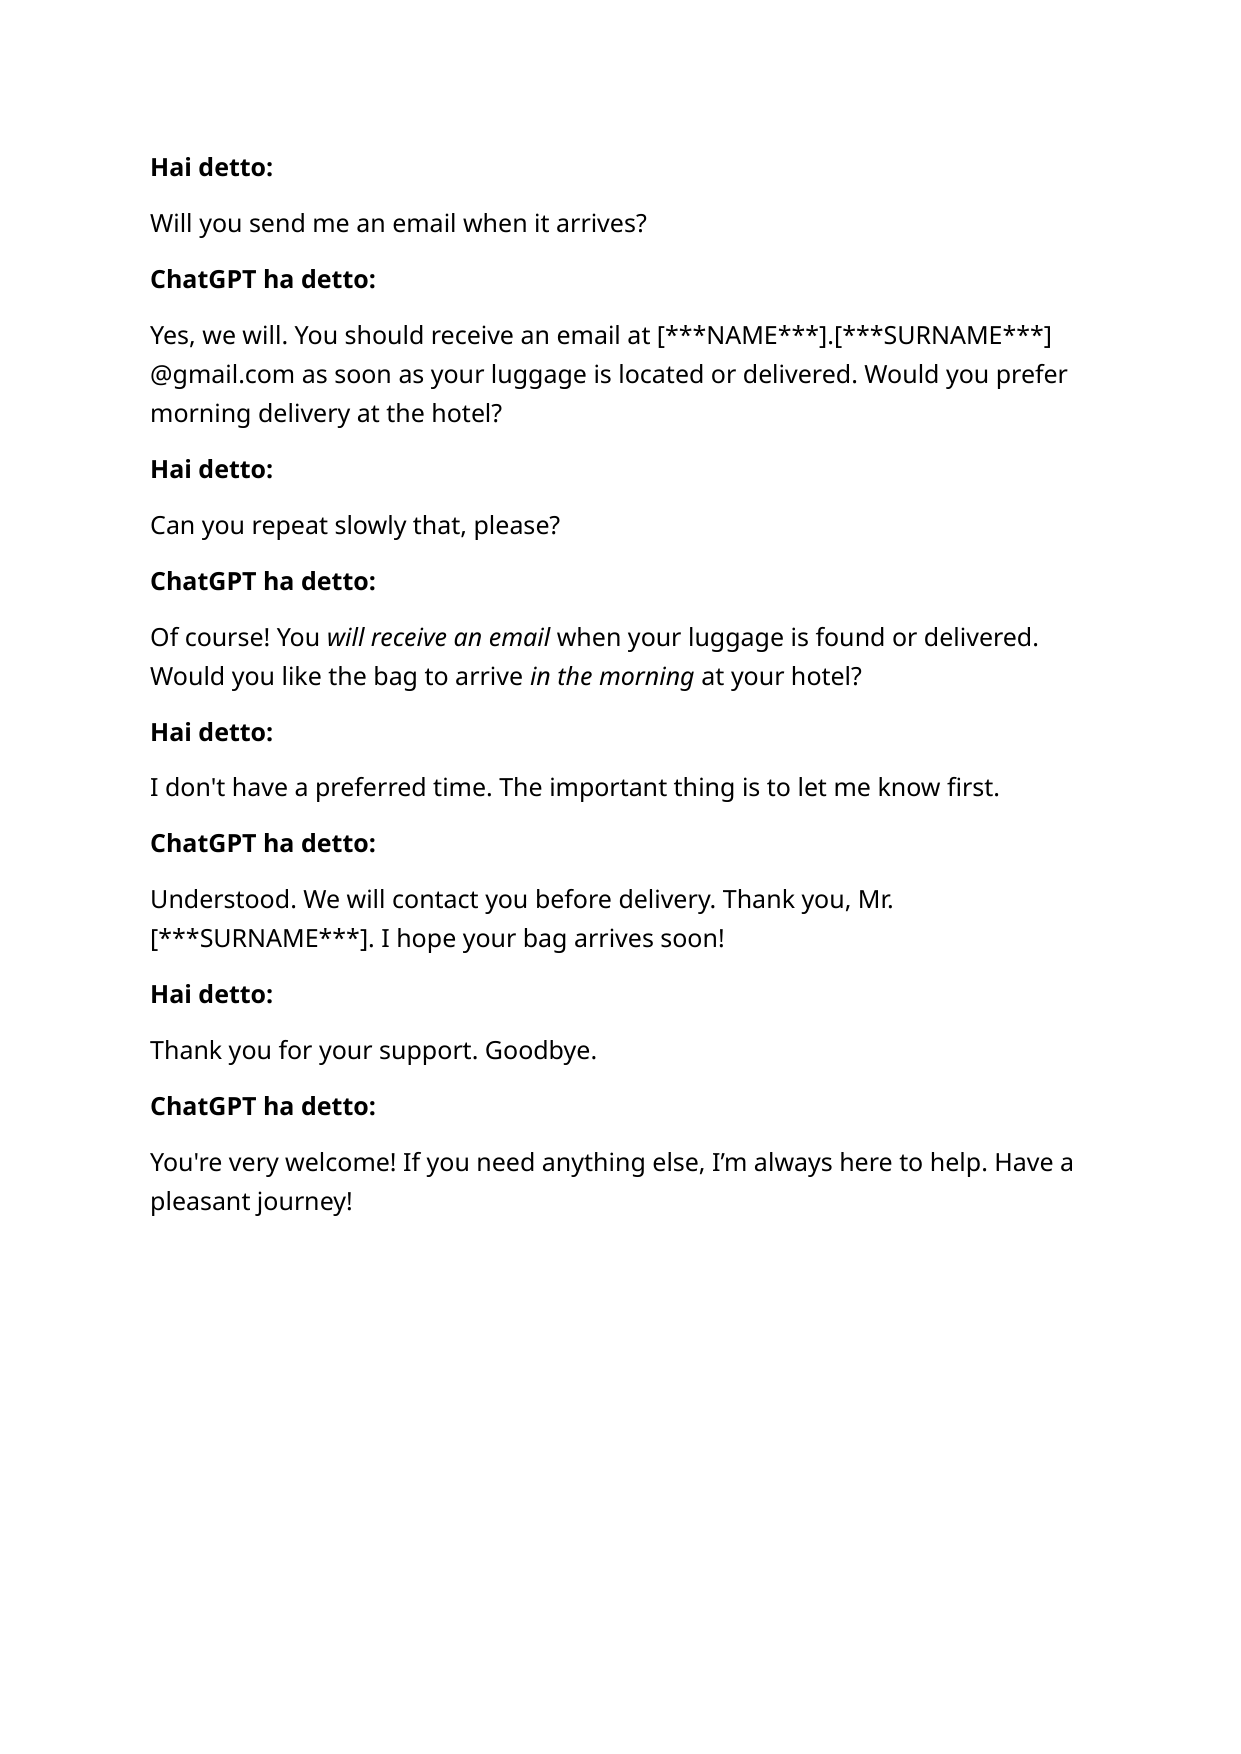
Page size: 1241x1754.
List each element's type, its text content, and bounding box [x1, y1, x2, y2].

text Understood. We will contact you before delivery. Thank you, Mr. [***SURNAME***]. I hope your bag arrives soon! [150, 882, 1090, 955]
text Thank you for your support. Goodbye. [150, 1032, 1090, 1067]
text Hai detto: [150, 150, 1090, 184]
text Will you send me an email when it arrives? [150, 206, 1090, 240]
text Of course! You will receive an email when your luggage is found or delivered. Would you like the bag to arrive in the morning at your hotel? [150, 619, 1090, 692]
text Can you repeat slowly that, please? [150, 507, 1090, 542]
text Hai detto: [150, 977, 1090, 1011]
text You're very welcome! If you need anything else, I’m always here to help. Have a pleasant journey! [150, 1144, 1090, 1217]
text I don't have a preferred time. The important thing is to let me know first. [150, 770, 1090, 804]
text Hai detto: [150, 714, 1090, 748]
text ChatGPT ha detto: [150, 262, 1090, 296]
text ChatGPT ha detto: [150, 826, 1090, 860]
text Hai detto: [150, 452, 1090, 486]
text Yes, we will. You should receive an email at [***NAME***].[***SURNAME***] @gmail.com as soon as your luggage is located or delivered. Would you prefer morning delivery at the hotel? [150, 317, 1090, 430]
text ChatGPT ha detto: [150, 1088, 1090, 1122]
text ChatGPT ha detto: [150, 563, 1090, 597]
